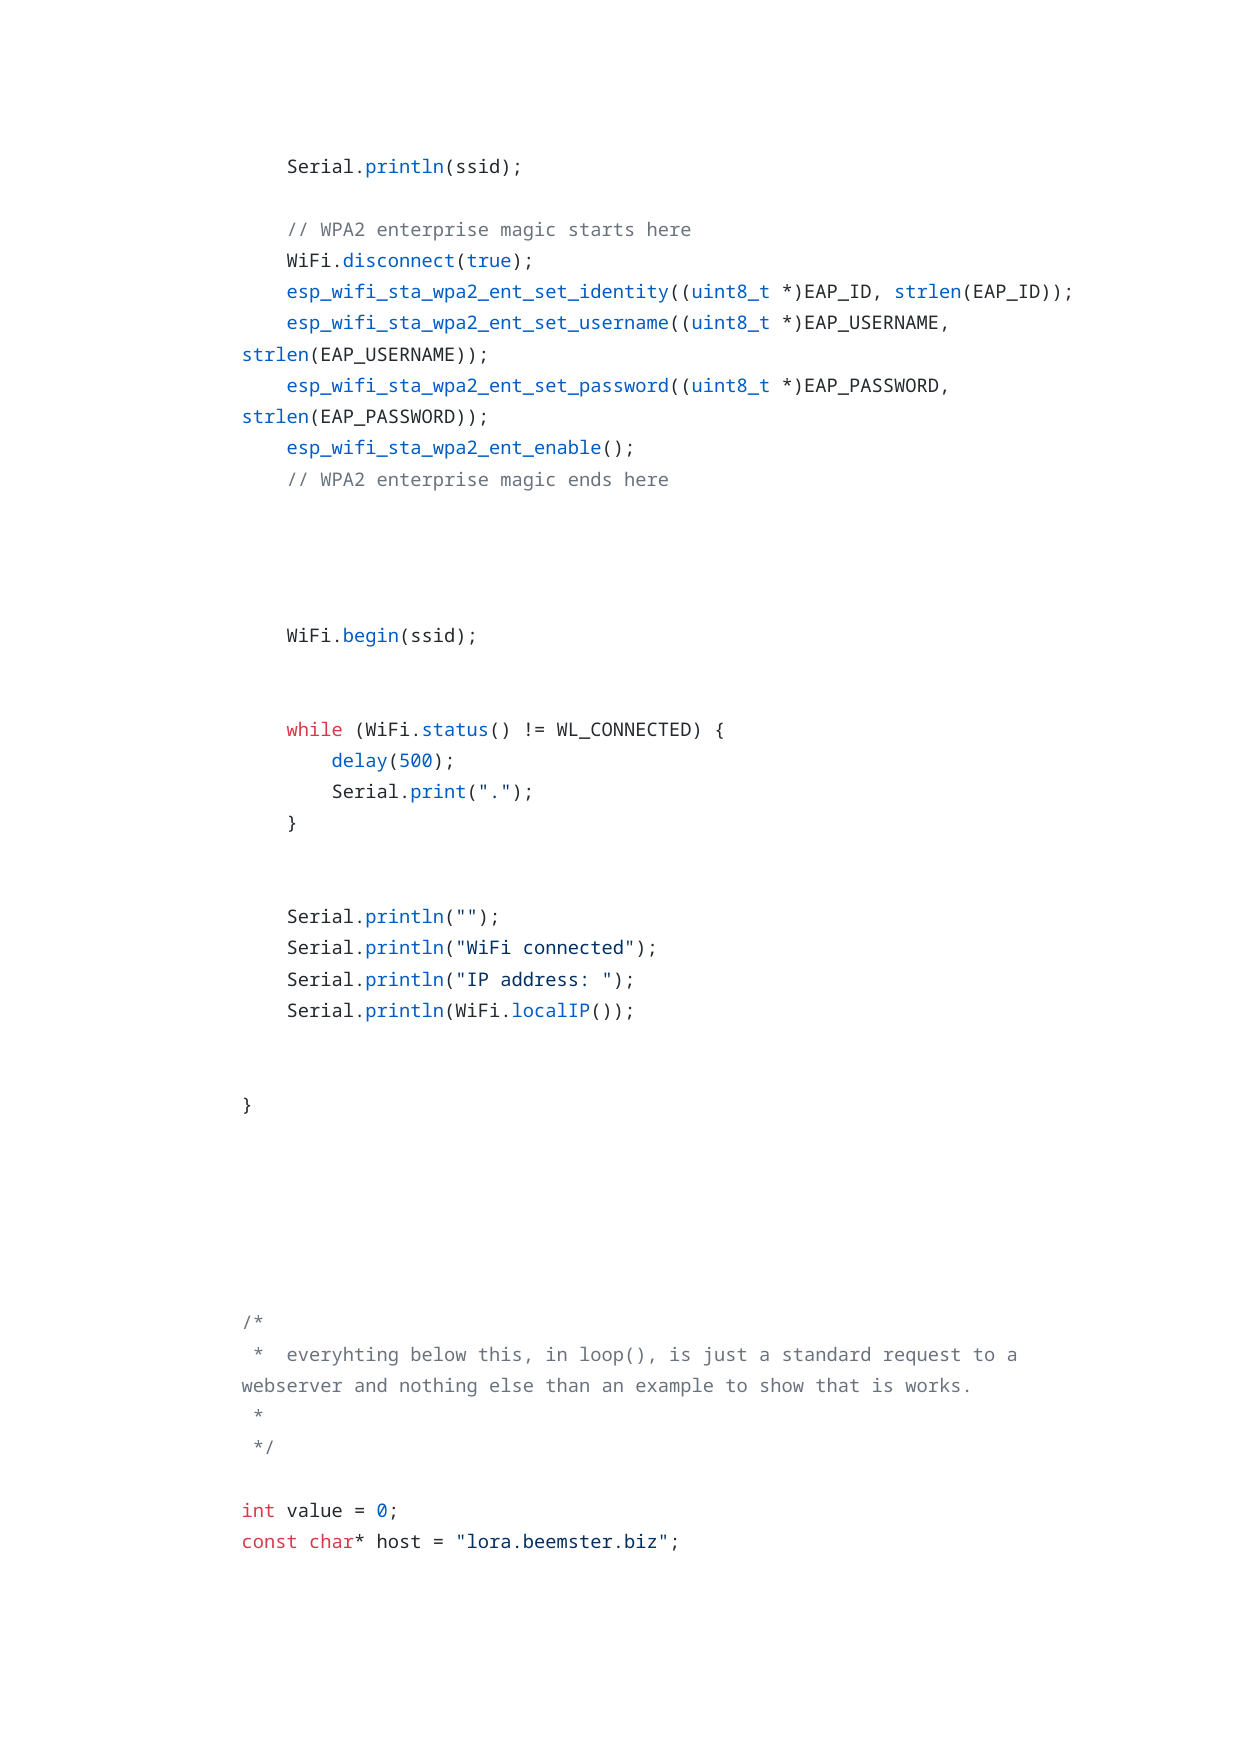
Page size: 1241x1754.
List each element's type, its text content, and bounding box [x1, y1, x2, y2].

table_cell [148, 273, 226, 304]
table_cell WiFi.disconnect(true); [226, 241, 1093, 273]
table_cell [148, 960, 226, 991]
table_cell [148, 1335, 226, 1398]
table_cell Serial.println("IP address: "); [226, 960, 1093, 991]
table_cell while (WiFi.status() != WL_CONNECTED) { [226, 710, 1093, 741]
table_cell [148, 210, 226, 241]
table_cell Serial.println("WiFi connected"); [226, 929, 1093, 960]
table_cell * everyhting below this, in loop(), is just a standard request to a webserver and nothing else than an example to show that is works. [226, 1335, 1093, 1398]
table_cell [148, 1398, 226, 1429]
table_cell esp_wifi_sta_wpa2_ent_set_identity((uint8_t *)EAP_ID, strlen(EAP_ID)); [226, 273, 1093, 304]
table_cell delay(500); [226, 741, 1093, 773]
table_cell [148, 1554, 226, 1585]
table_cell [148, 1241, 226, 1304]
table_cell [148, 1429, 226, 1460]
table_cell */ [226, 1429, 1093, 1460]
table_cell [148, 616, 226, 648]
table_cell Serial.print("."); [226, 773, 1093, 804]
table_cell WiFi.begin(ssid); [226, 616, 1093, 648]
table_cell [226, 1023, 1093, 1085]
table_cell /* [226, 1304, 1093, 1335]
table_cell [226, 1179, 1093, 1241]
table_cell [226, 179, 1093, 210]
table_cell [148, 148, 226, 179]
table_cell [148, 304, 226, 366]
table_cell [148, 710, 226, 741]
table_cell [148, 241, 226, 273]
table_cell Serial.println(ssid); [226, 148, 1093, 179]
table_cell [148, 1491, 226, 1523]
table_cell [148, 991, 226, 1023]
table_cell [226, 1116, 1093, 1179]
table_cell [148, 1460, 226, 1491]
table_cell Serial.println(""); [226, 898, 1093, 929]
table_cell [226, 1554, 1093, 1585]
table_cell [148, 929, 226, 960]
table_cell const char* host = "lora.beemster.biz"; [226, 1523, 1093, 1554]
table_cell [148, 648, 226, 710]
table_cell [148, 1085, 226, 1116]
table_cell [226, 554, 1093, 616]
table_cell [148, 460, 226, 491]
table_cell [148, 491, 226, 554]
table_cell [148, 804, 226, 835]
table_cell [148, 741, 226, 773]
table_cell [226, 1460, 1093, 1491]
table_cell [148, 773, 226, 804]
table_cell // WPA2 enterprise magic ends here [226, 460, 1093, 491]
table_cell [148, 835, 226, 898]
table_cell // WPA2 enterprise magic starts here [226, 210, 1093, 241]
table_cell int value = 0; [226, 1491, 1093, 1523]
table_cell [148, 1304, 226, 1335]
table_cell esp_wifi_sta_wpa2_ent_set_username((uint8_t *)EAP_USERNAME, strlen(EAP_USERNAME)); [226, 304, 1093, 366]
table_cell [148, 1116, 226, 1179]
table_cell [148, 1179, 226, 1241]
table_cell [226, 835, 1093, 898]
table_cell [148, 366, 226, 429]
table_cell [226, 491, 1093, 554]
table_cell } [226, 804, 1093, 835]
table_cell [148, 554, 226, 616]
table_cell Serial.println(WiFi.localIP()); [226, 991, 1093, 1023]
table_cell } [226, 1085, 1093, 1116]
table_cell esp_wifi_sta_wpa2_ent_set_password((uint8_t *)EAP_PASSWORD, strlen(EAP_PASSWORD)); [226, 366, 1093, 429]
table_cell [226, 648, 1093, 710]
table_cell [148, 179, 226, 210]
table_cell [148, 1523, 226, 1554]
table_cell esp_wifi_sta_wpa2_ent_enable(); [226, 429, 1093, 460]
table_cell * [226, 1398, 1093, 1429]
table_cell [226, 1241, 1093, 1304]
table_cell [148, 898, 226, 929]
table_cell [148, 429, 226, 460]
table_cell [148, 1023, 226, 1085]
